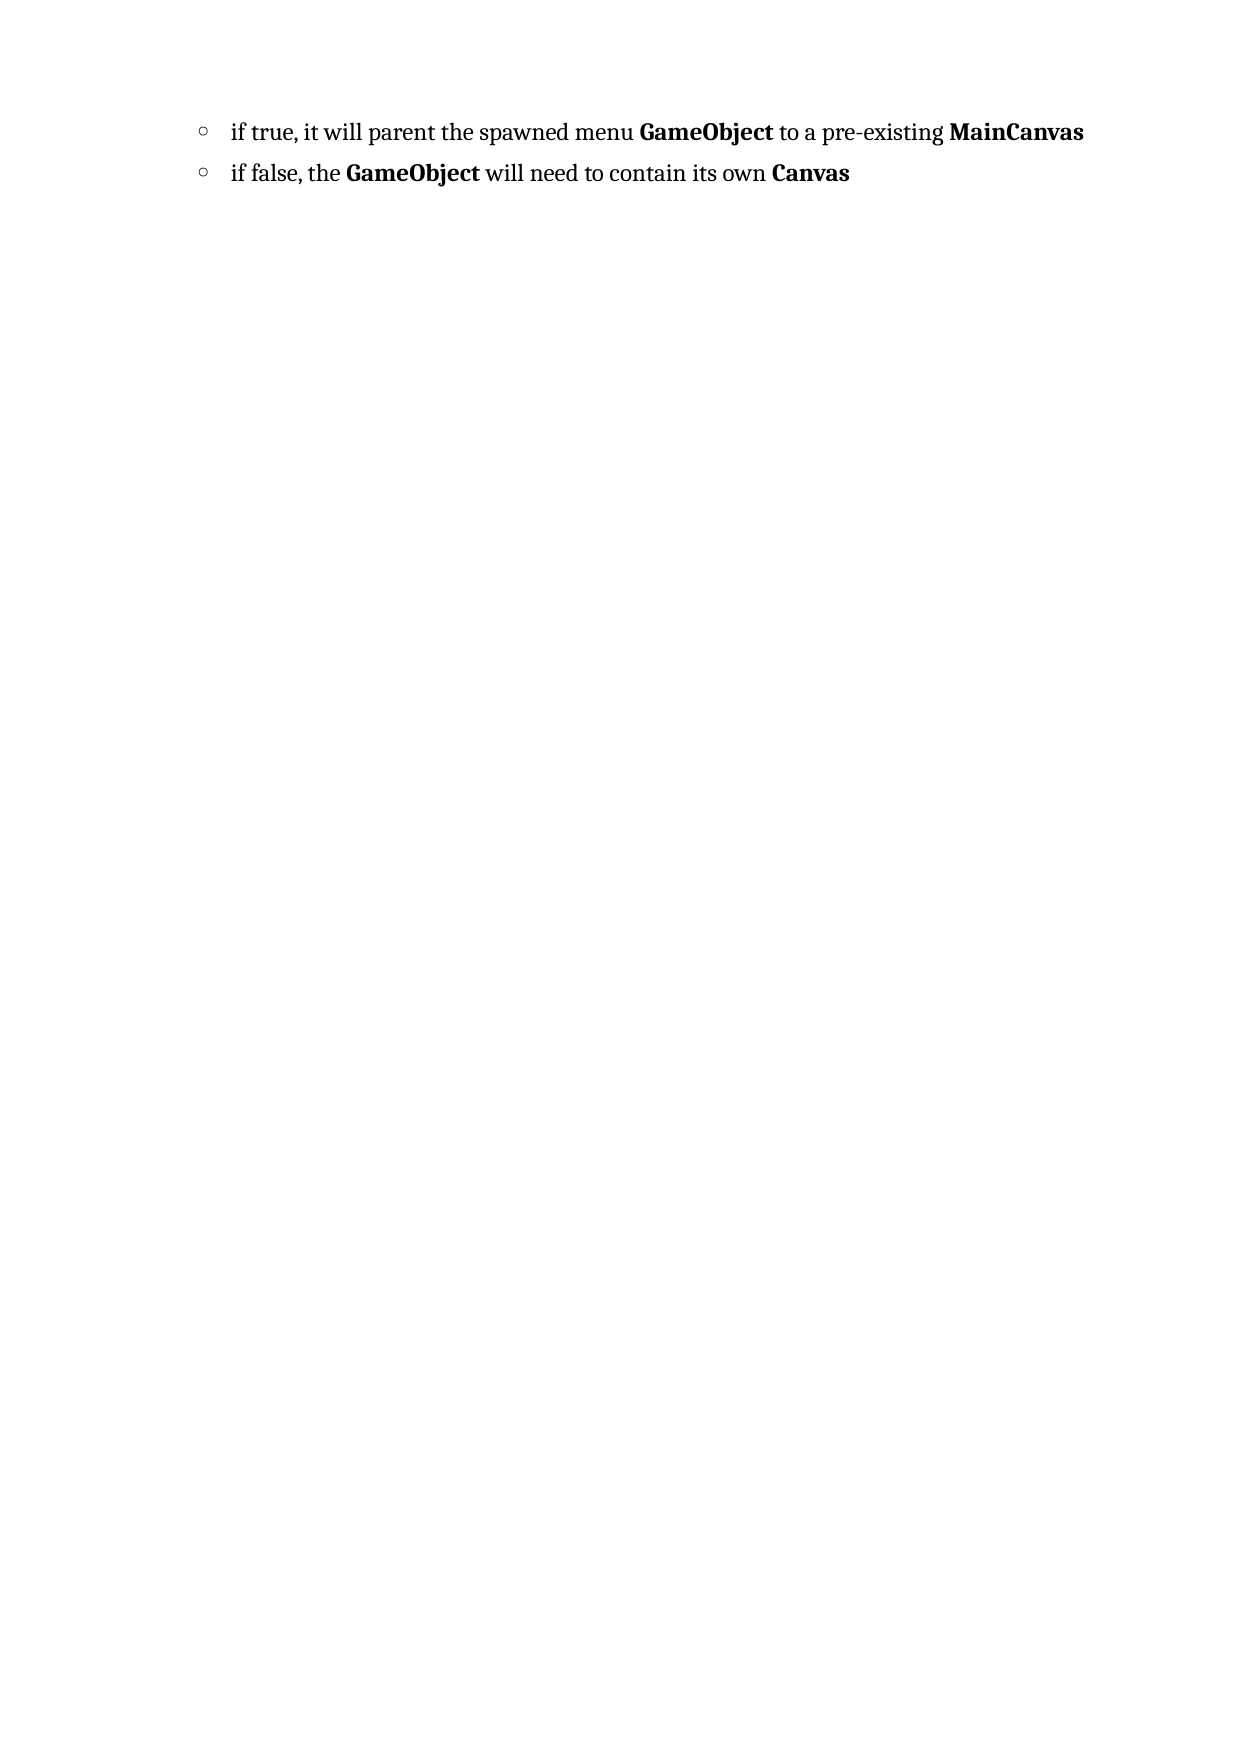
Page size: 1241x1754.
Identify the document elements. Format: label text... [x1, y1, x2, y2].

list if true, it will parent the spawned menu GameObject to a pre-existing MainCanvas [193, 118, 1122, 147]
list if false, the GameObject will need to contain its own Canvas [193, 159, 1122, 188]
